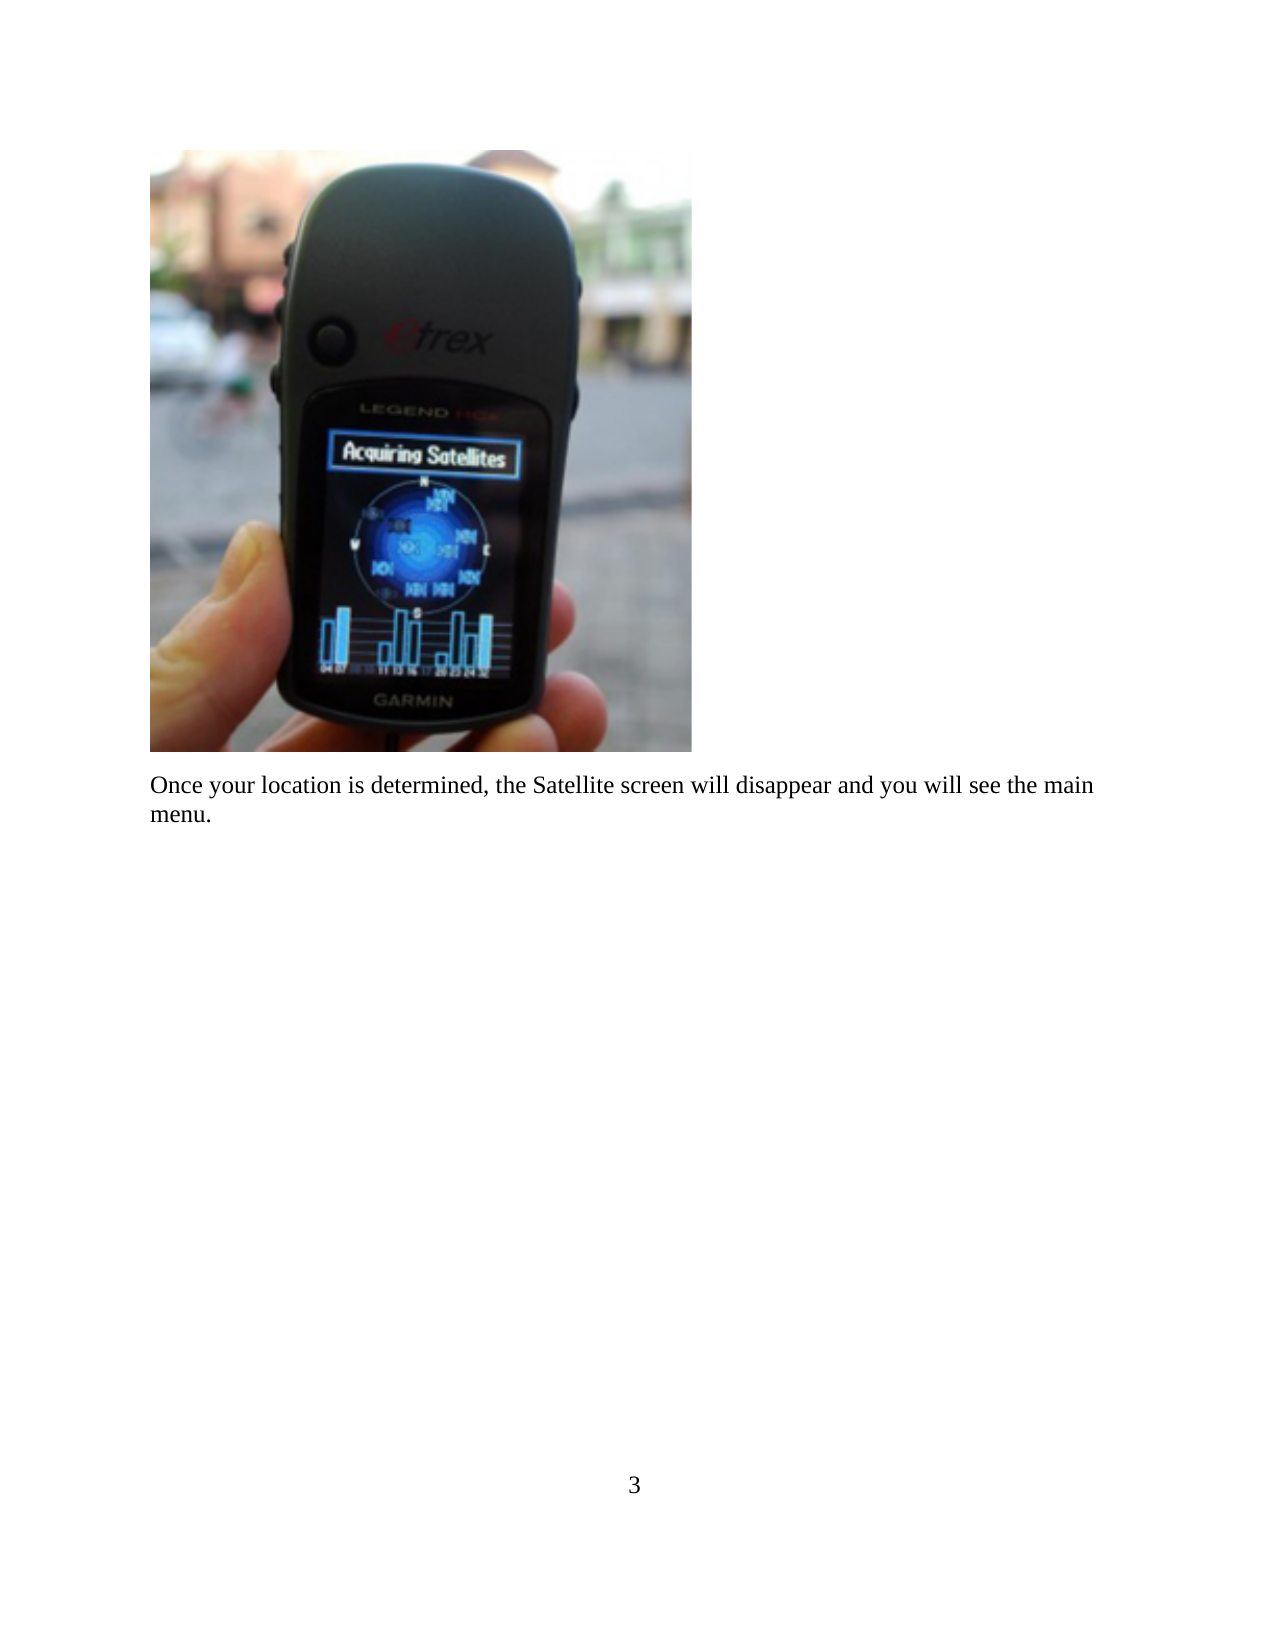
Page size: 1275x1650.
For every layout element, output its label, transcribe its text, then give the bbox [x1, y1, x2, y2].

text Once your location is determined, the Satellite screen will disappear and you will see the main menu. [150, 770, 1125, 827]
picture [150, 150, 692, 752]
